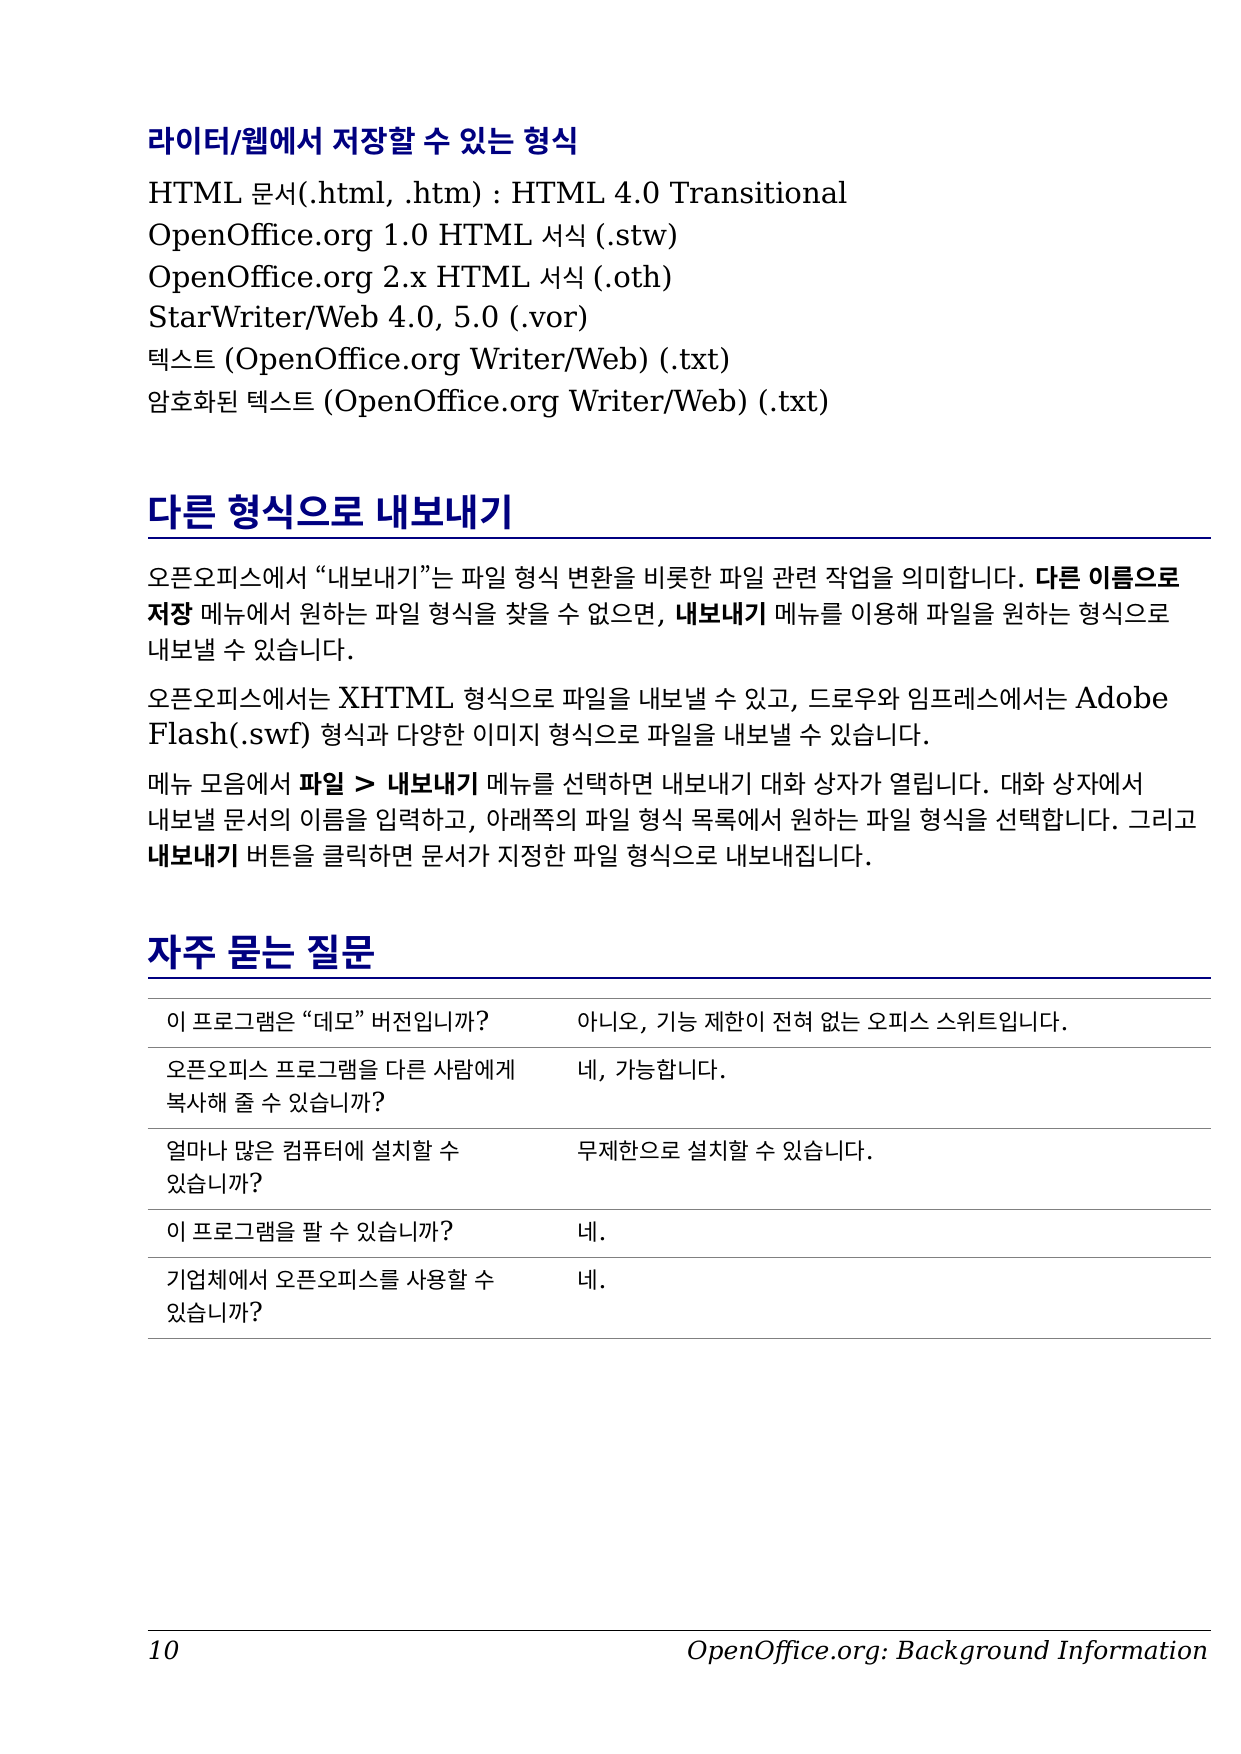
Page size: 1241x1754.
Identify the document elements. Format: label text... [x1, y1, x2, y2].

table_header 아니오, 기능 제한이 전혀 없는 오피스 스위트입니다. [559, 999, 1211, 1047]
text 메뉴 모음에서 파일 > 내보내기 메뉴를 선택하면 내보내기 대화 상자가 열립니다. 대화 상자에서 내보낼 문서의 이름을 입력하고, 아래쪽의 파일 형식 목록에서 원하는 파일 형식을 선택합니다. 그리고 내보내기 버튼을 클릭하면 문서가 지정한 파일 형식으로 내보내집니다. [148, 764, 1211, 873]
subtitle 라이터/웹에서 저장할 수 있는 형식 [148, 118, 1211, 162]
table_cell 오픈오피스 프로그램을 다른 사람에게 복사해 줄 수 있습니까? [148, 1048, 559, 1127]
table_cell 네. [559, 1210, 1211, 1257]
text 오픈오피스에서는 XHTML 형식으로 파일을 내보낼 수 있고, 드로우와 임프레스에서는 Adobe Flash(.swf) 형식과 다양한 이미지 형식으로 파일을 내보낼 수 있습니다. [148, 679, 1211, 752]
table_cell 네, 가능합니다. [559, 1048, 1211, 1127]
table_cell 이 프로그램을 팔 수 있습니까? [148, 1210, 559, 1257]
subtitle 자주 묻는 질문 [148, 923, 1211, 977]
text HTML 문서(.html, .htm) : HTML 4.0 Transitional [148, 174, 1211, 210]
table_cell 무제한으로 설치할 수 있습니다. [559, 1129, 1211, 1208]
text 텍스트 (OpenOffice.org Writer/Web) (.txt) [148, 341, 1211, 377]
table_cell 네. [559, 1258, 1211, 1338]
table_cell 얼마나 많은 컴퓨터에 설치할 수 있습니까? [148, 1129, 559, 1208]
text 암호화된 텍스트 (OpenOffice.org Writer/Web) (.txt) [148, 383, 1211, 419]
text 오픈오피스에서 “내보내기”는 파일 형식 변환을 비롯한 파일 관련 작업을 의미합니다. 다른 이름으로 저장 메뉴에서 원하는 파일 형식을 찾을 수 없으면, 내보내기 메뉴를 이용해 파일을 원하는 형식으로 내보낼 수 있습니다. [148, 558, 1211, 667]
text OpenOffice.org 1.0 HTML 서식 (.stw) [148, 216, 1211, 252]
text OpenOffice.org 2.x HTML 서식 (.oth) [148, 258, 1211, 295]
table_cell 기업체에서 오픈오피스를 사용할 수 있습니까? [148, 1258, 559, 1338]
subtitle 다른 형식으로 내보내기 [148, 483, 1211, 537]
text StarWriter/Web 4.0, 5.0 (.vor) [148, 301, 1211, 334]
table_header 이 프로그램은 “데모” 버전입니까? [148, 999, 559, 1047]
